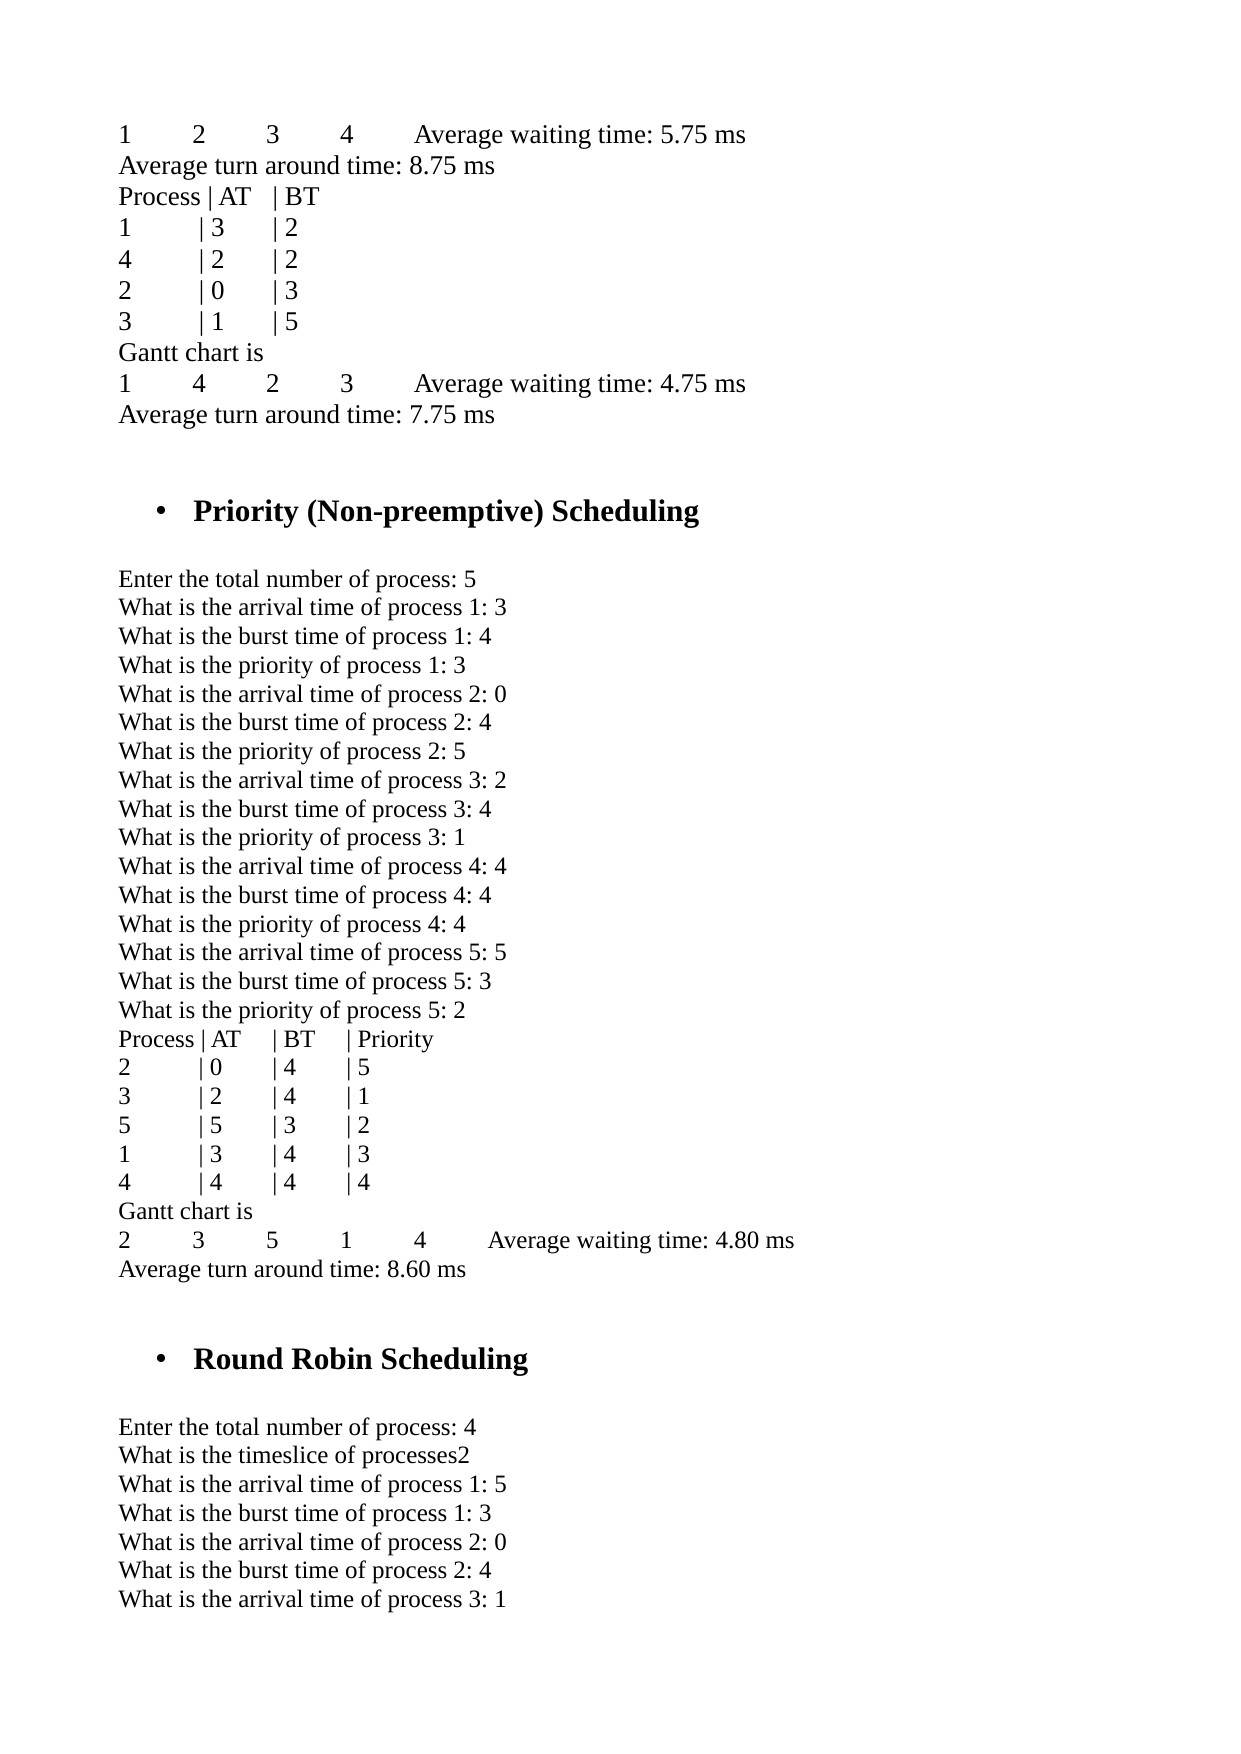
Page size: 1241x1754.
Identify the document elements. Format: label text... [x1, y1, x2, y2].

text 3 | 1 | 5 [118, 305, 1122, 336]
text 2 3 5 1 4 Average waiting time: 4.80 ms [118, 1225, 1122, 1254]
text Average turn around time: 8.60 ms [118, 1254, 1122, 1282]
text 4 | 2 | 2 [118, 243, 1122, 274]
list Priority (Non-preemptive) Scheduling [156, 492, 1122, 528]
text 1 | 3 | 2 [118, 212, 1122, 243]
text What is the burst time of process 5: 3 [118, 966, 1122, 995]
text What is the burst time of process 4: 4 [118, 880, 1122, 909]
text What is the burst time of process 1: 3 [118, 1498, 1122, 1527]
text What is the arrival time of process 5: 5 [118, 937, 1122, 966]
text Gantt chart is [118, 336, 1122, 367]
text Enter the total number of process: 4 [118, 1412, 1122, 1441]
text What is the arrival time of process 1: 3 [118, 592, 1122, 621]
text Average turn around time: 7.75 ms [118, 398, 1122, 429]
text 3 | 2 | 4 | 1 [118, 1081, 1122, 1110]
text What is the burst time of process 1: 4 [118, 621, 1122, 650]
text What is the arrival time of process 2: 0 [118, 1527, 1122, 1556]
text What is the priority of process 3: 1 [118, 822, 1122, 851]
text 1 4 2 3 Average waiting time: 4.75 ms [118, 367, 1122, 398]
list Round Robin Scheduling [156, 1340, 1122, 1376]
text Gantt chart is [118, 1196, 1122, 1225]
text 1 2 3 4 Average waiting time: 5.75 ms [118, 118, 1122, 149]
text What is the priority of process 4: 4 [118, 909, 1122, 937]
text 2 | 0 | 3 [118, 274, 1122, 305]
text What is the burst time of process 3: 4 [118, 794, 1122, 822]
text What is the burst time of process 2: 4 [118, 707, 1122, 736]
text Enter the total number of process: 5 [118, 564, 1122, 592]
text What is the arrival time of process 2: 0 [118, 679, 1122, 707]
text 1 | 3 | 4 | 3 [118, 1139, 1122, 1167]
text What is the timeslice of processes2 [118, 1441, 1122, 1469]
text Average turn around time: 8.75 ms [118, 149, 1122, 180]
text What is the burst time of process 2: 4 [118, 1556, 1122, 1584]
text 4 | 4 | 4 | 4 [118, 1167, 1122, 1196]
text 2 | 0 | 4 | 5 [118, 1052, 1122, 1081]
text What is the priority of process 5: 2 [118, 995, 1122, 1024]
text What is the arrival time of process 3: 1 [118, 1584, 1122, 1613]
text What is the arrival time of process 4: 4 [118, 851, 1122, 880]
text Process | AT | BT [118, 180, 1122, 212]
text 5 | 5 | 3 | 2 [118, 1110, 1122, 1139]
text What is the arrival time of process 1: 5 [118, 1469, 1122, 1498]
text What is the arrival time of process 3: 2 [118, 765, 1122, 794]
text What is the priority of process 2: 5 [118, 736, 1122, 765]
text Process | AT | BT | Priority [118, 1024, 1122, 1052]
text What is the priority of process 1: 3 [118, 650, 1122, 679]
